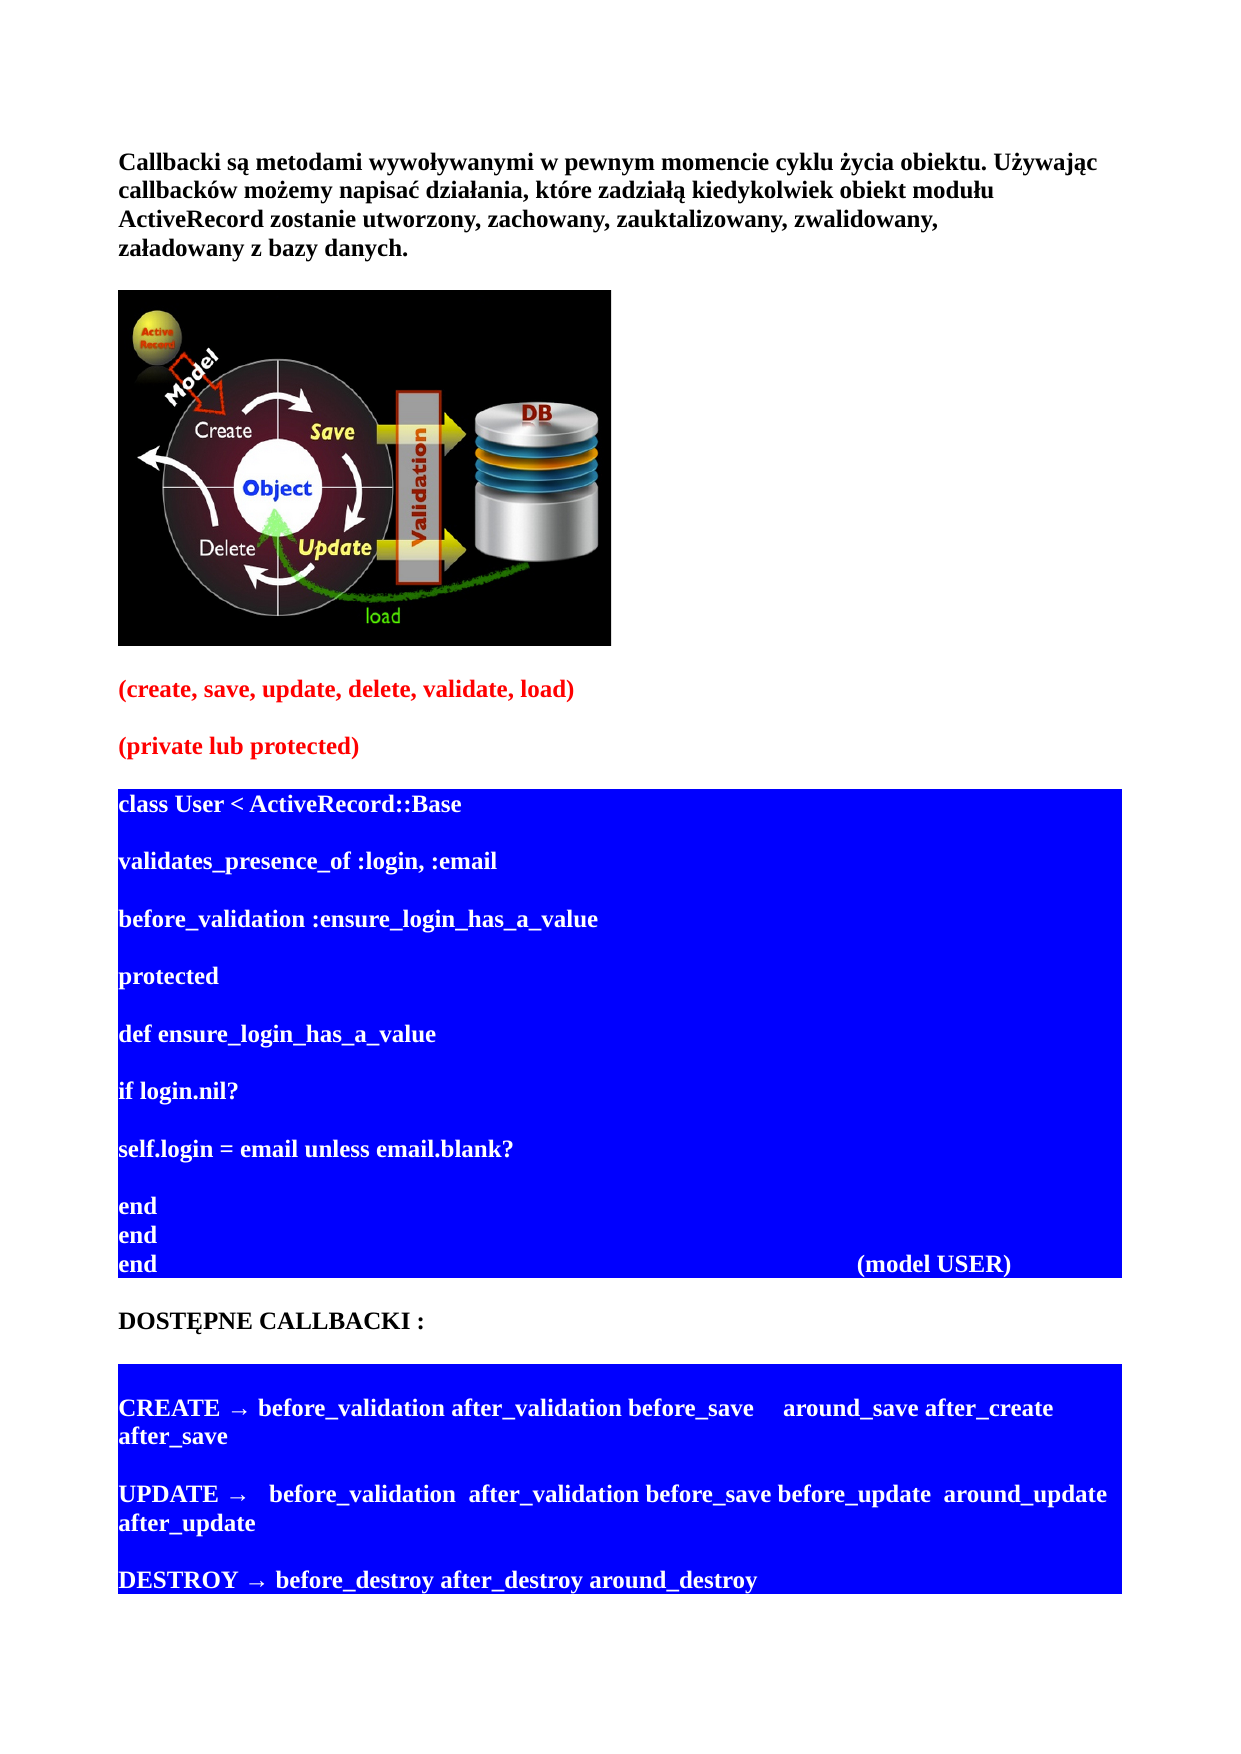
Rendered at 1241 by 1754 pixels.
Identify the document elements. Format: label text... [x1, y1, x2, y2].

text CREATE → before_validation after_validation before_save around_save after_create after_save [118, 1393, 1122, 1450]
text UPDATE → before_validation after_validation before_save before_update around_update after_update [118, 1479, 1122, 1536]
text (private lub protected) [118, 731, 1122, 760]
text self.login = email unless email.blank? [118, 1134, 1122, 1163]
text end (model USER) [118, 1249, 1122, 1278]
text załadowany z bazy danych. [118, 233, 1122, 262]
text validates_presence_of :login, :email [118, 846, 1122, 875]
text if login.nil? [118, 1076, 1122, 1105]
text Callbacki są metodami wywoływanymi w pewnym momencie cyklu życia obiektu. Używając callbacków możemy napisać działania, które zadziałą kiedykolwiek obiekt modułu ActiveRecord zostanie utworzony, zachowany, zauktalizowany, zwalidowany, [118, 147, 1122, 233]
text protected [118, 961, 1122, 990]
text DOSTĘPNE CALLBACKI : [118, 1306, 1122, 1335]
text before_validation :ensure_login_has_a_value [118, 904, 1122, 933]
text (create, save, update, delete, validate, load) [118, 674, 1122, 703]
text DESTROY → before_destroy after_destroy around_destroy [118, 1565, 1122, 1594]
text end [118, 1220, 1122, 1249]
text def ensure_login_has_a_value [118, 1019, 1122, 1048]
text end [118, 1191, 1122, 1220]
picture [118, 290, 612, 646]
text class User < ActiveRecord::Base [118, 789, 1122, 818]
